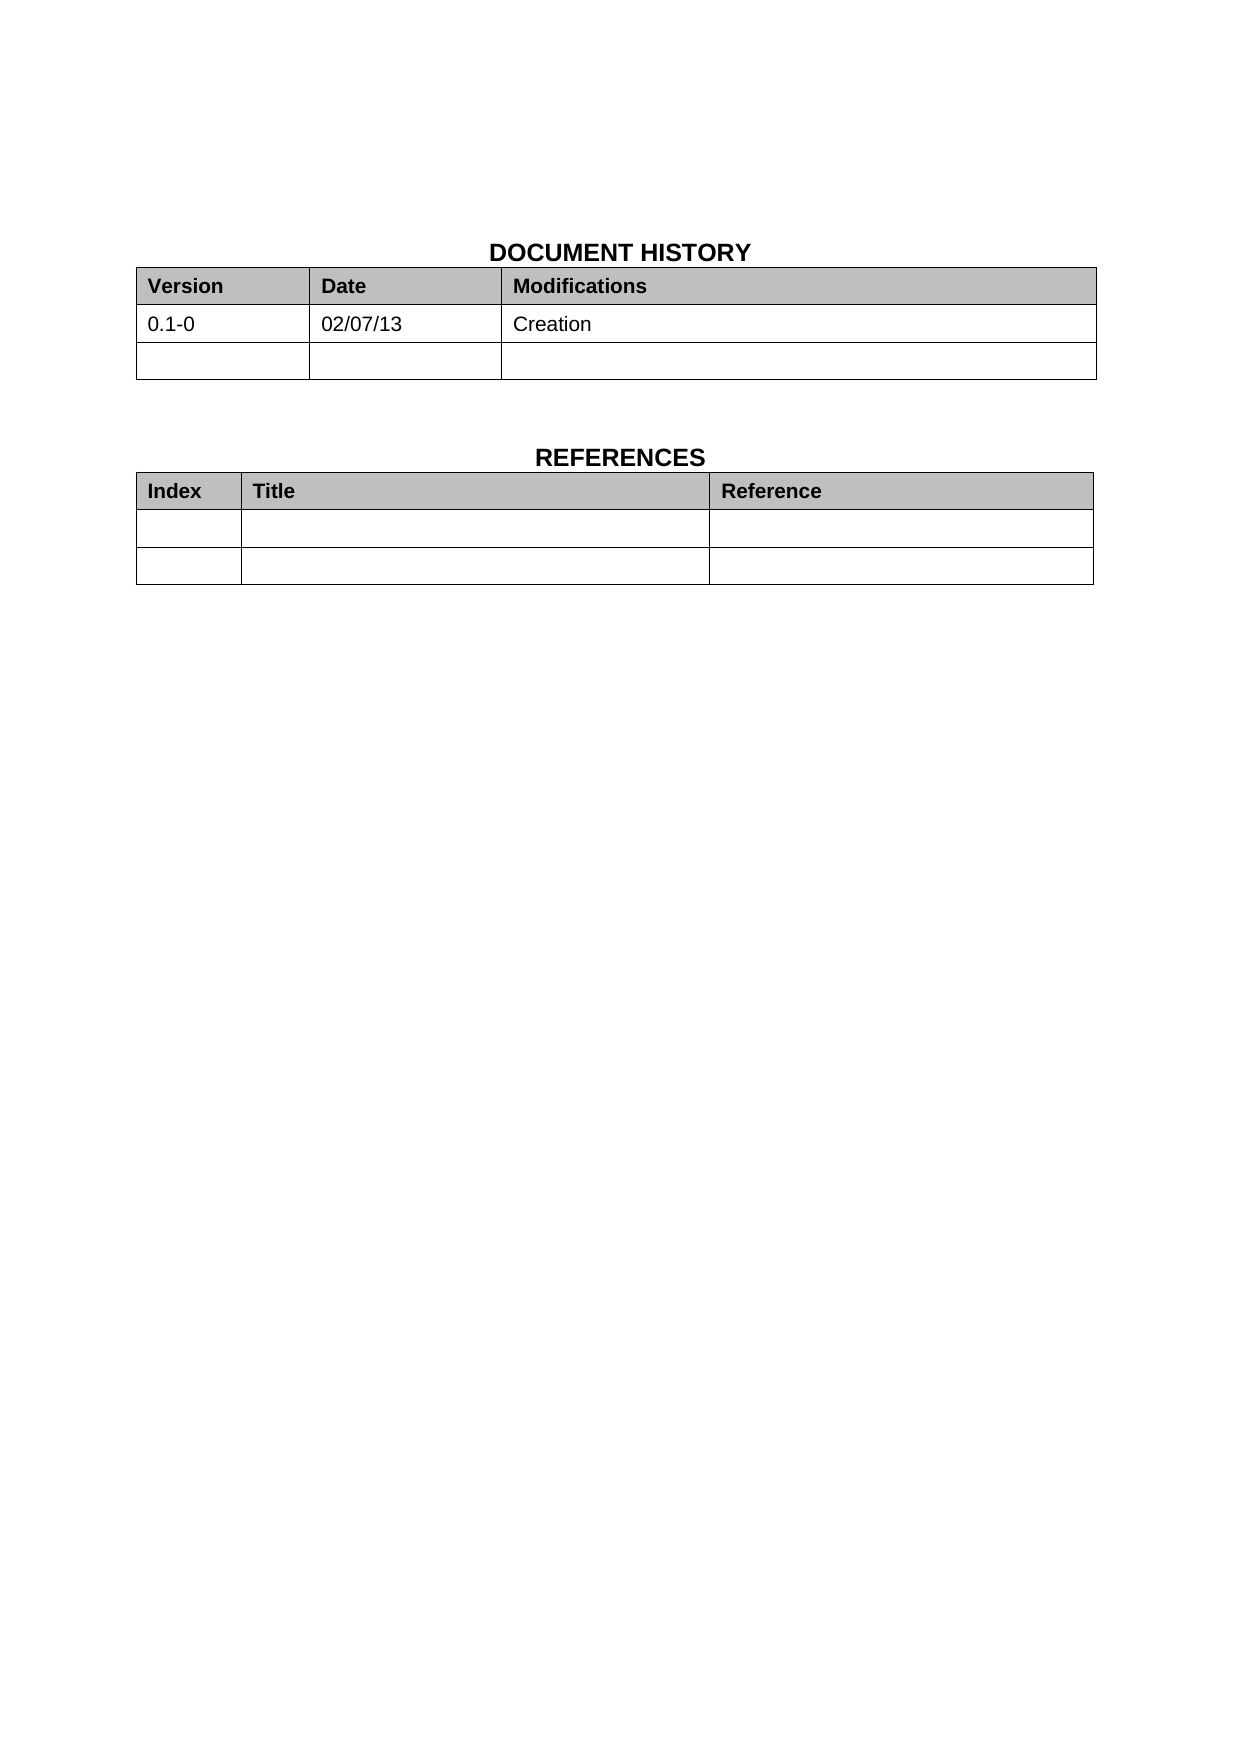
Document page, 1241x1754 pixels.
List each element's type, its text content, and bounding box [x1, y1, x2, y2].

table_cell 07/02/13 [310, 305, 501, 342]
text DOCUMENT HISTORY [148, 238, 1092, 267]
table_header Date [310, 268, 501, 304]
table_cell [710, 548, 1093, 584]
table_cell [137, 343, 309, 379]
table_cell Creation [502, 305, 1096, 342]
table_cell [137, 510, 241, 547]
table_header Reference [710, 473, 1093, 509]
table_cell [310, 343, 501, 379]
table_header Title [242, 473, 709, 509]
table_header Index [137, 473, 241, 509]
text REFERENCES [148, 443, 1092, 472]
table_cell [242, 510, 709, 547]
table_cell 0.1-0 [137, 305, 309, 342]
table_header Modifications [502, 268, 1096, 304]
table_cell [710, 510, 1093, 547]
table_cell [242, 548, 709, 584]
table_cell [137, 548, 241, 584]
table_header Version [137, 268, 309, 304]
table_cell [502, 343, 1096, 379]
